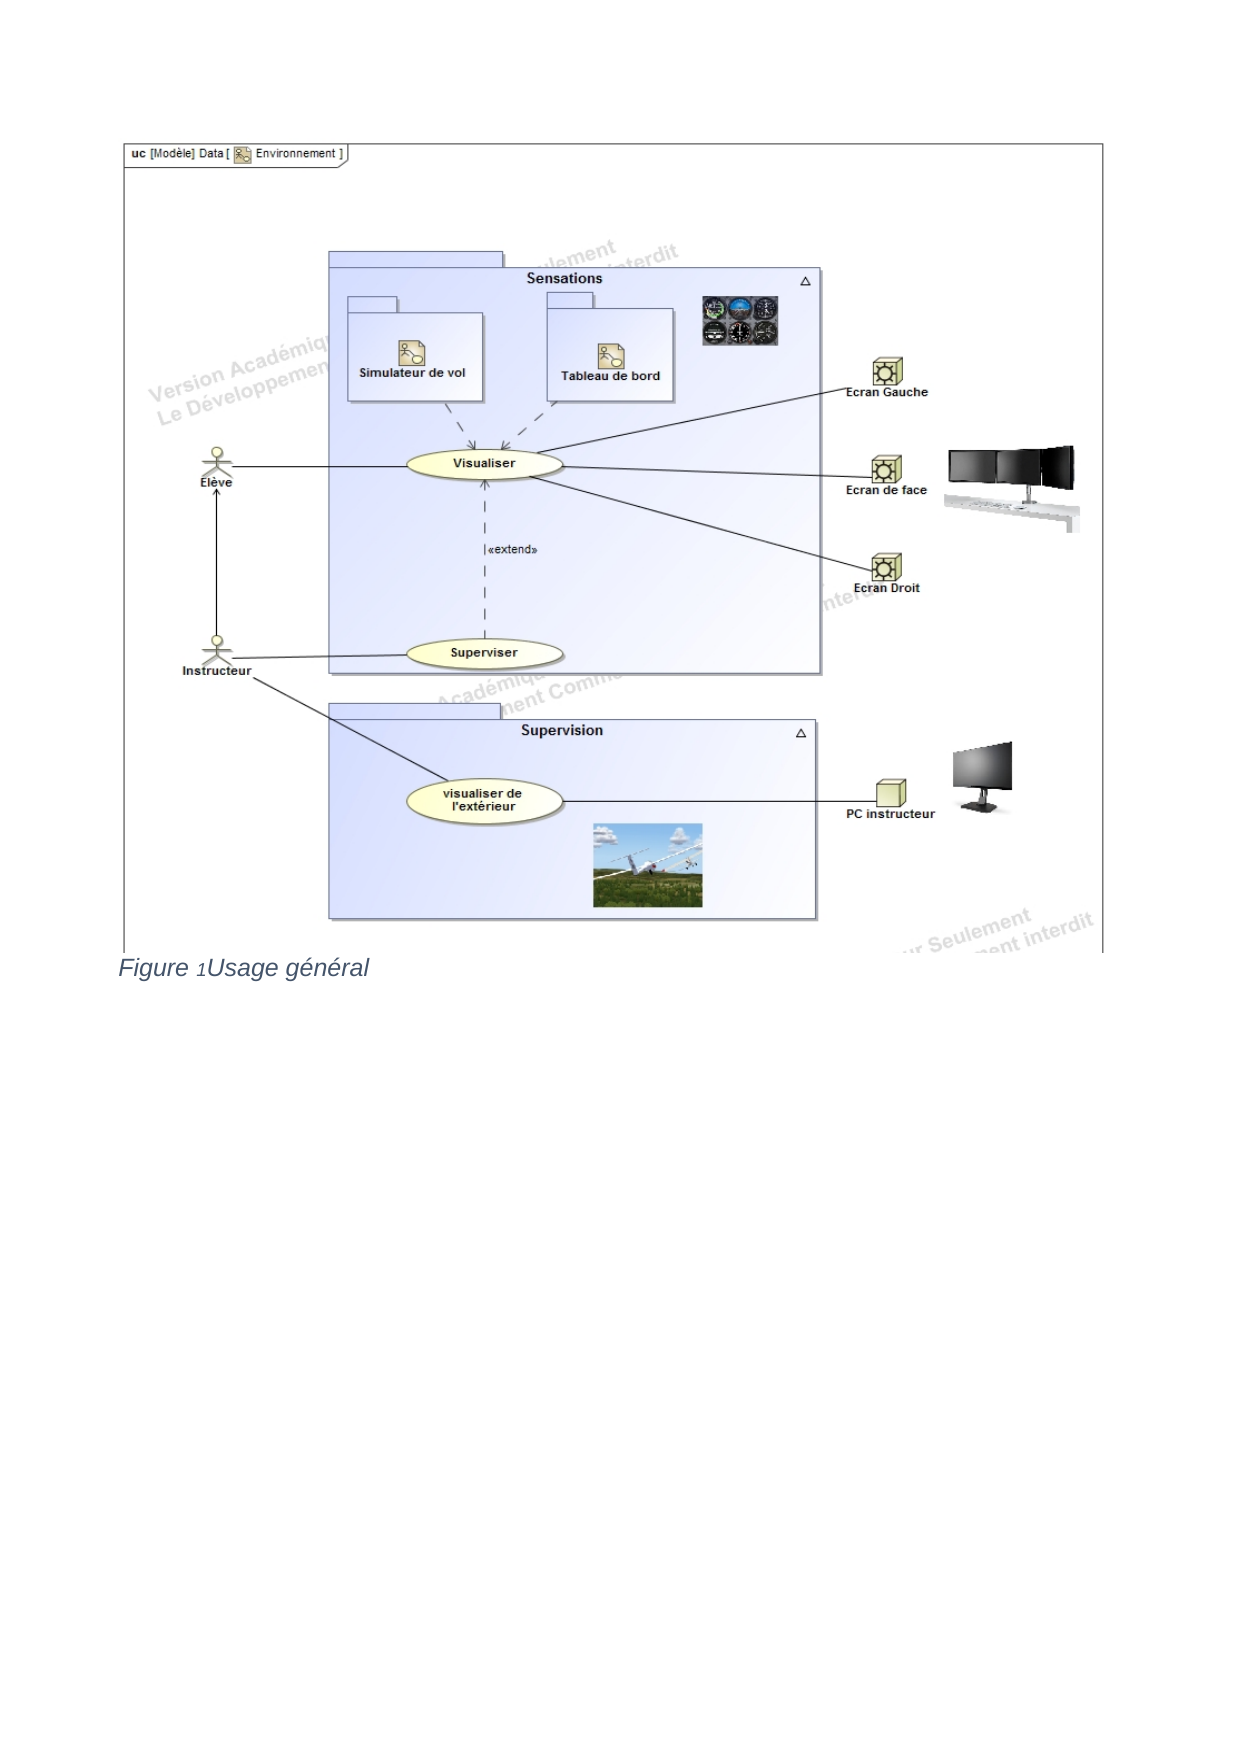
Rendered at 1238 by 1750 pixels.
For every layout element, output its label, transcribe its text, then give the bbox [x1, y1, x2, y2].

text Figure 1Usage général [118, 953, 1119, 981]
